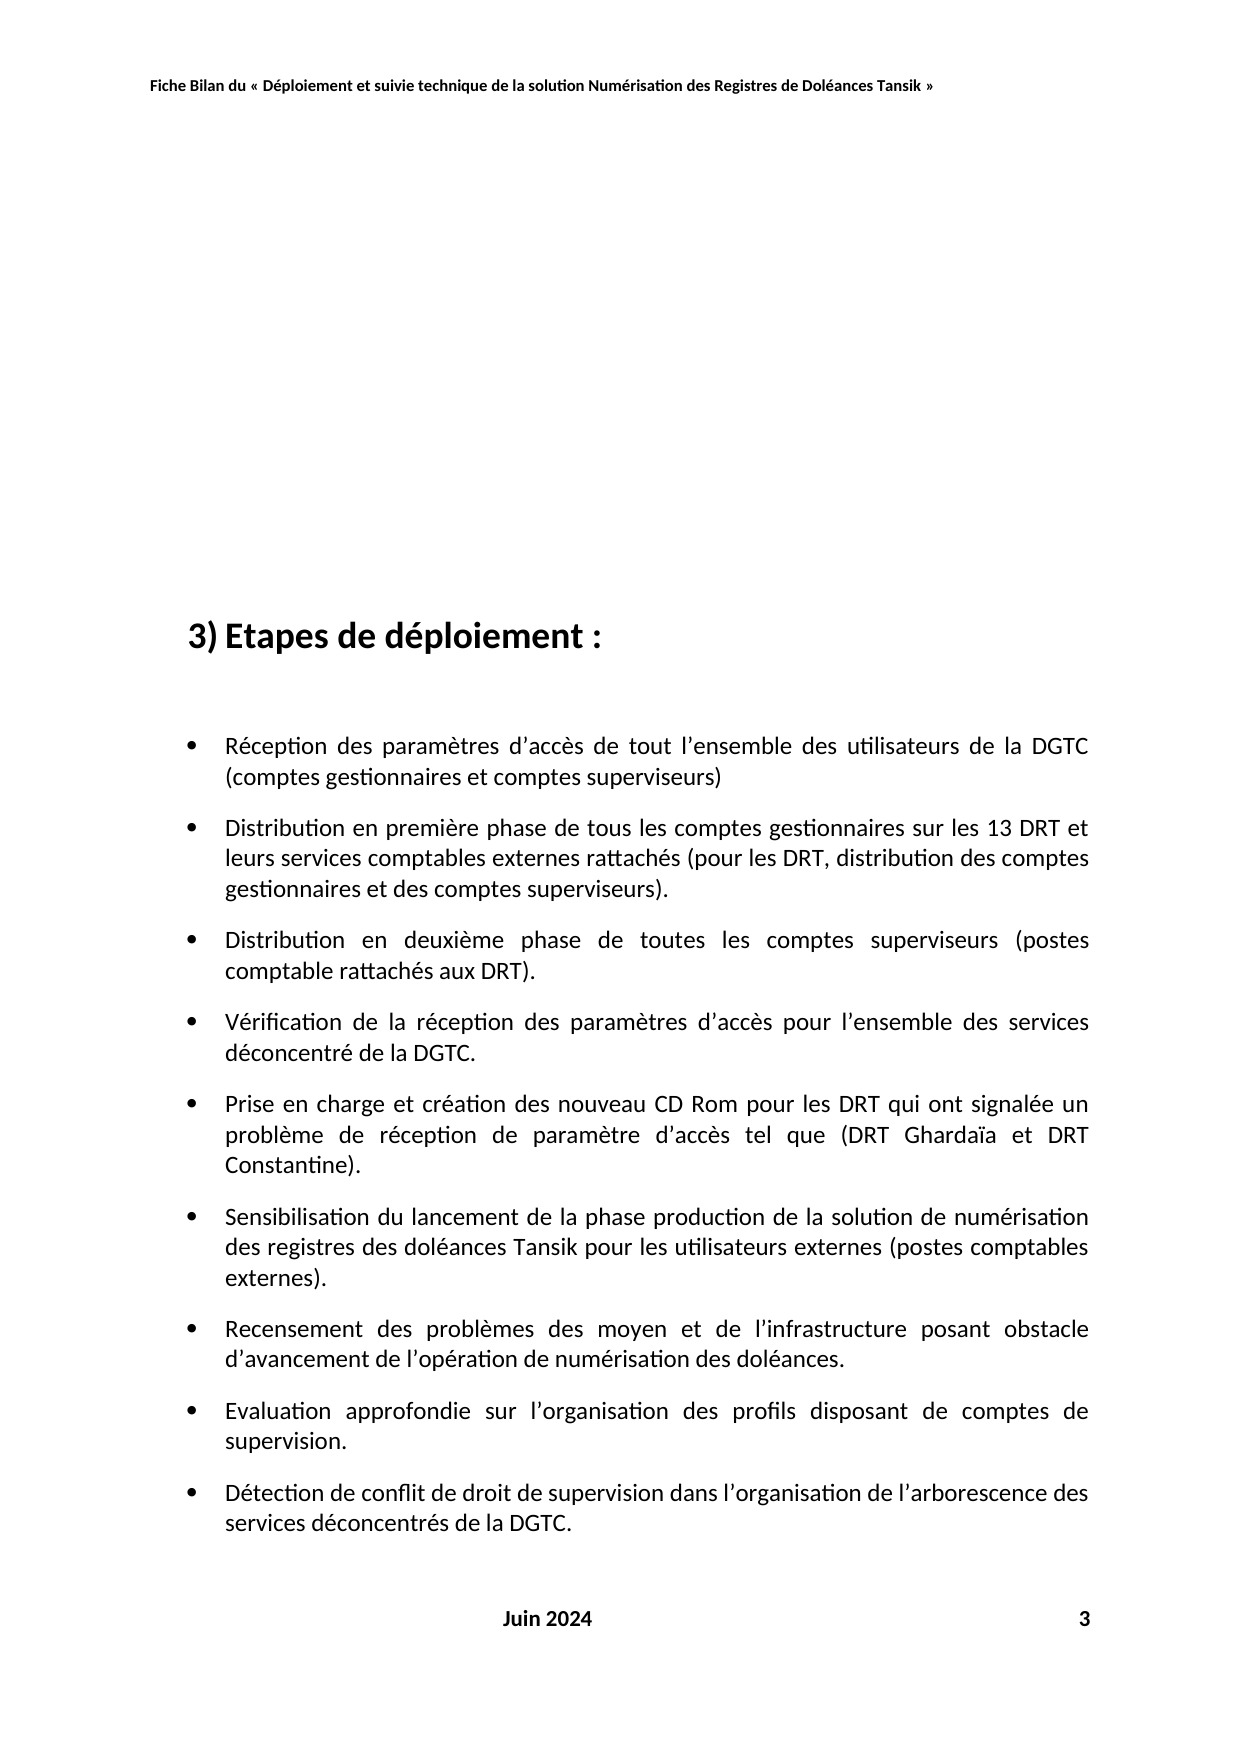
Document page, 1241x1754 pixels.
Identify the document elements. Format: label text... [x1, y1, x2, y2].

list Recensement des problèmes des moyen et de l’infrastructure posant obstacle d’avancement de l’opération de numérisation des doléances. [187, 1313, 1090, 1374]
list Prise en charge et création des nouveau CD Rom pour les DRT qui ont signalée un problème de réception de paramètre d’accès tel que (DRT Ghardaïa et DRT Constantine). [187, 1088, 1090, 1180]
list Réception des paramètres d’accès de tout l’ensemble des utilisateurs de la DGTC (comptes gestionnaires et comptes superviseurs) [187, 730, 1090, 791]
list Sensibilisation du lancement de la phase production de la solution de numérisation des registres des doléances Tansik pour les utilisateurs externes (postes comptables externes). [187, 1201, 1090, 1292]
list Vérification de la réception des paramètres d’accès pour l’ensemble des services déconcentré de la DGTC. [187, 1006, 1090, 1067]
list Evaluation approfondie sur l’organisation des profils disposant de comptes de supervision. [187, 1395, 1090, 1456]
list Distribution en première phase de tous les comptes gestionnaires sur les 13 DRT et leurs services comptables externes rattachés (pour les DRT, distribution des comptes gestionnaires et des comptes superviseurs). [187, 812, 1090, 904]
list Détection de conflit de droit de supervision dans l’organisation de l’arborescence des services déconcentrés de la DGTC. [187, 1477, 1090, 1538]
list Etapes de déploiement : [187, 612, 1090, 658]
list Distribution en deuxième phase de toutes les comptes superviseurs (postes comptable rattachés aux DRT). [187, 924, 1090, 986]
